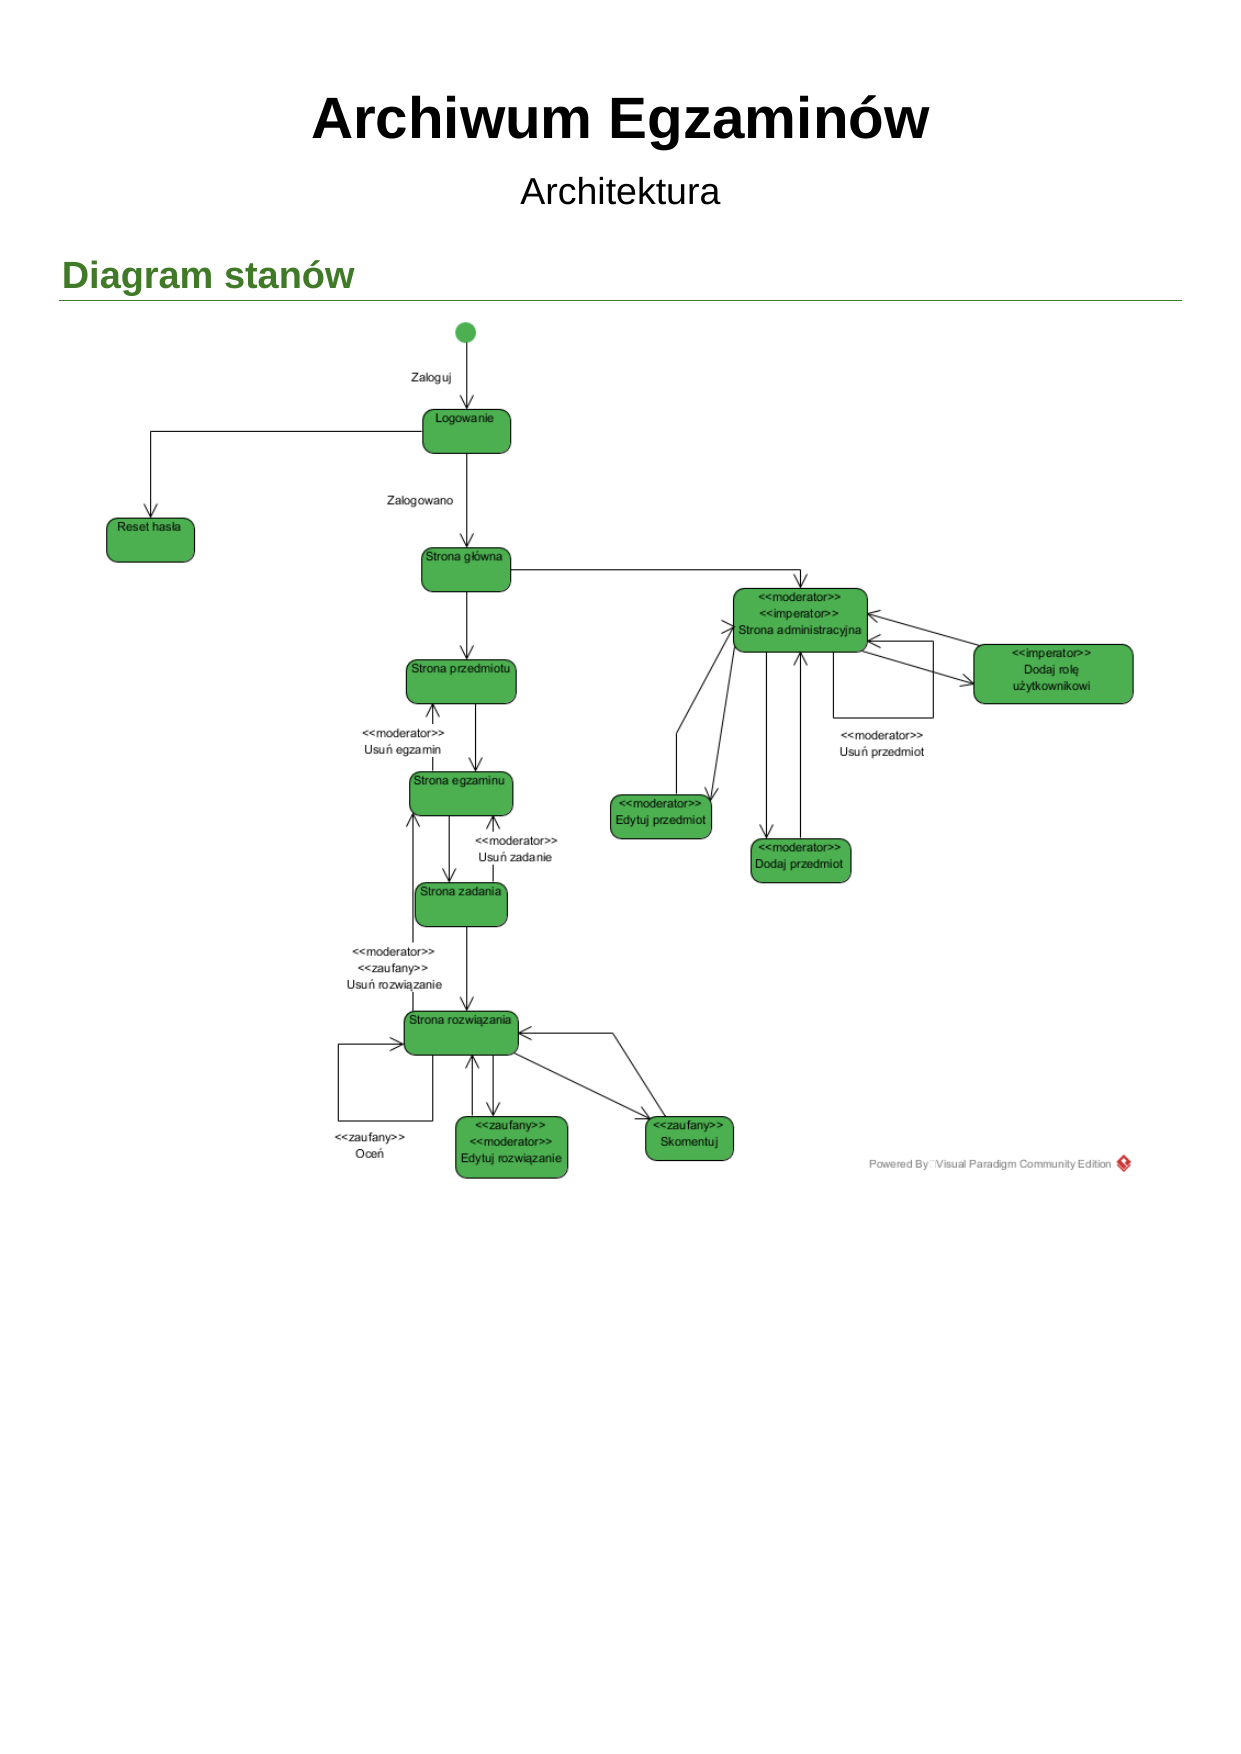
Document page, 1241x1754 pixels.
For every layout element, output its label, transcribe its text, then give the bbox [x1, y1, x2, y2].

subtitle Diagram stanów [58, 250, 1182, 300]
title Archiwum Egzaminów [58, 83, 1182, 151]
subtitle Architektura [58, 169, 1182, 212]
picture [104, 320, 1137, 1182]
